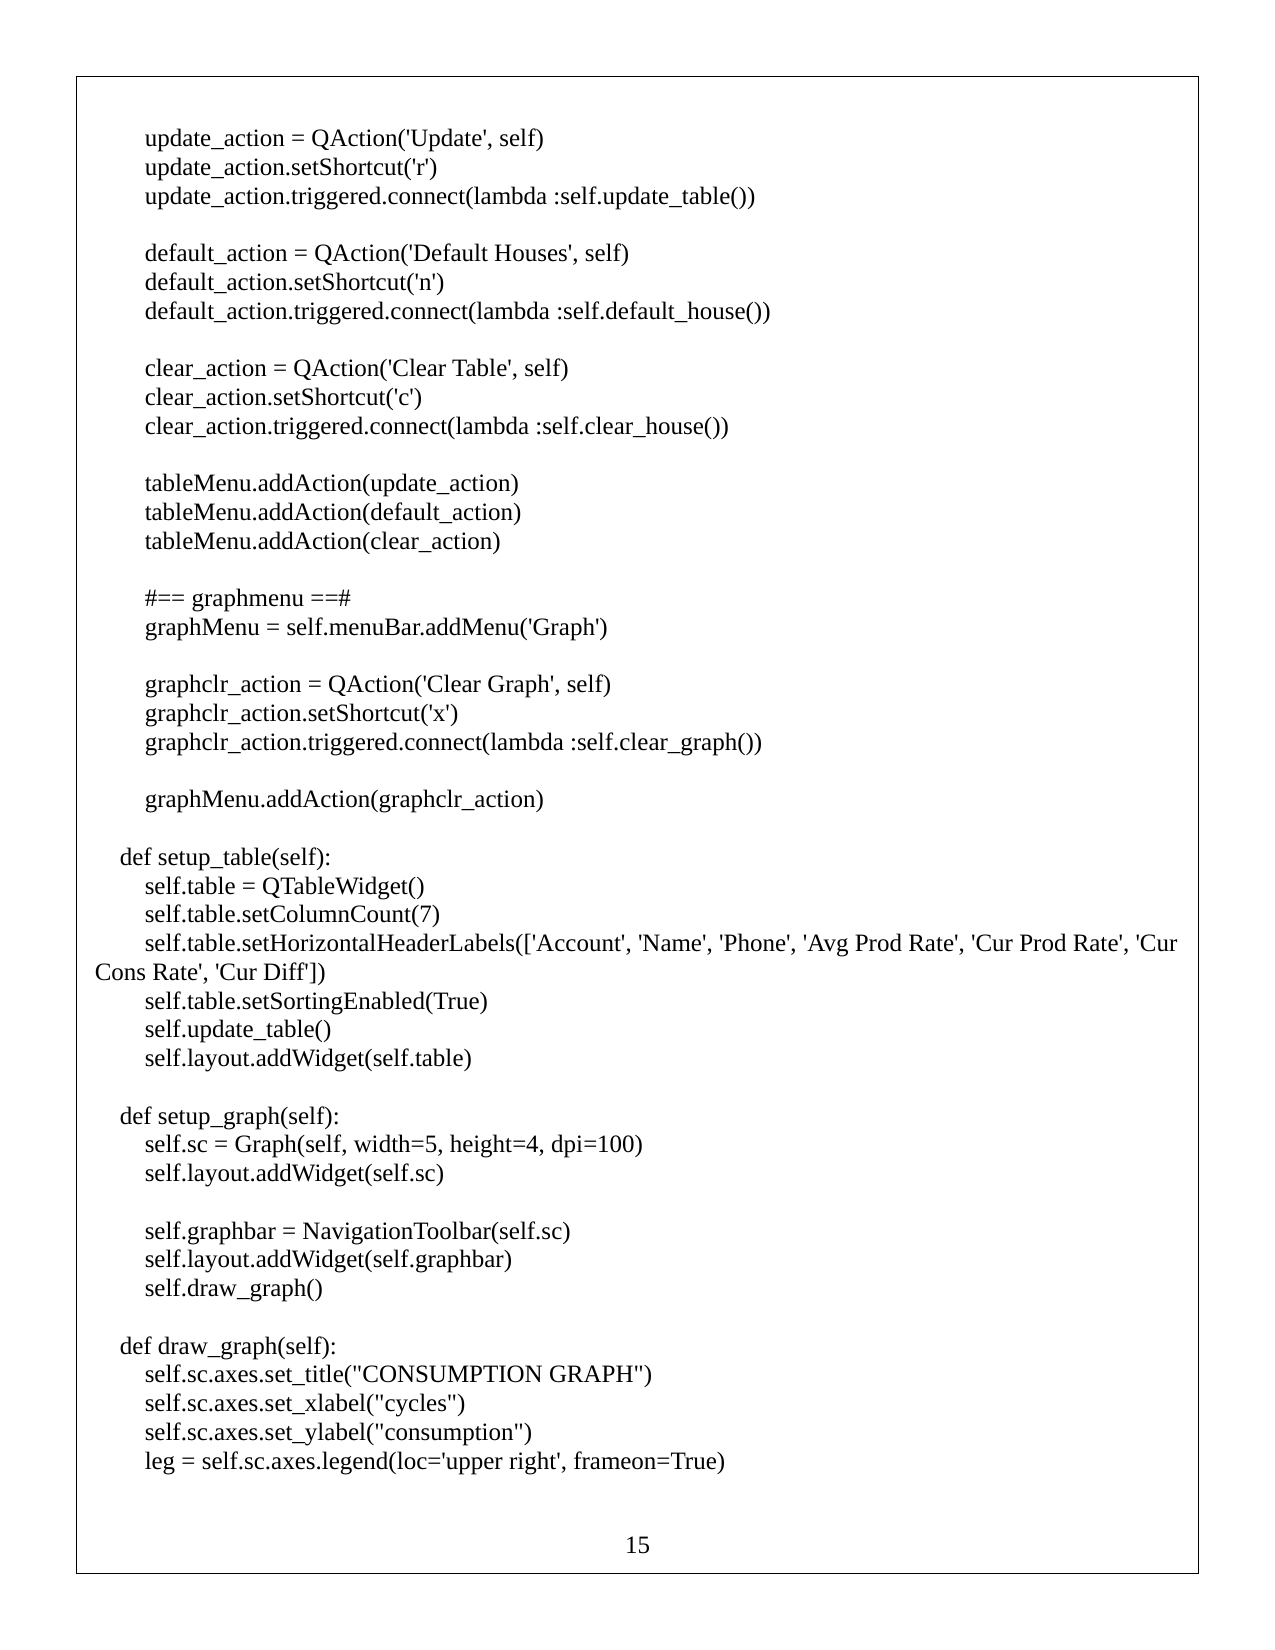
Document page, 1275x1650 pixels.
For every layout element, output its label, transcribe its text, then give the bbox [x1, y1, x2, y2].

table_cell update_action = QAction('Update', self) update_action.setShortcut('r') update_action.triggered.connect(lambda :self.update_table()) default_action = QAction('Default Houses', self) default_action.setShortcut('n') default_action.triggered.connect(lambda :self.default_house()) clear_action = QAction('Clear Table', self) clear_action.setShortcut('c') clear_action.triggered.connect(lambda :self.clear_house()) tableMenu.addAction(update_action) tableMenu.addAction(default_action) tableMenu.addAction(clear_action) #== graphmenu ==# graphMenu = self.menuBar.addMenu('Graph') graphclr_action = QAction('Clear Graph', self) graphclr_action.setShortcut('x') graphclr_action.triggered.connect(lambda :self.clear_graph()) graphMenu.addAction(graphclr_action) def setup_table(self): self.table = QTableWidget() self.table.setColumnCount(7) self.table.setHorizontalHeaderLabels(['Account', 'Name', 'Phone', 'Avg Prod Rate', 'Cur Prod Rate', 'Cur Cons Rate', 'Cur Diff']) self.table.setSortingEnabled(True) self.update_table() self.layout.addWidget(self.table) def setup_graph(self): self.sc = Graph(self, width=5, height=4, dpi=100) self.layout.addWidget(self.sc) self.graphbar = NavigationToolbar(self.sc) self.layout.addWidget(self.graphbar) self.draw_graph() def draw_graph(self): self.sc.axes.set_title("CONSUMPTION GRAPH") self.sc.axes.set_xlabel("cycles") self.sc.axes.set_ylabel("consumption") leg = self.sc.axes.legend(loc='upper right', frameon=True) [92, 92, 1183, 1478]
